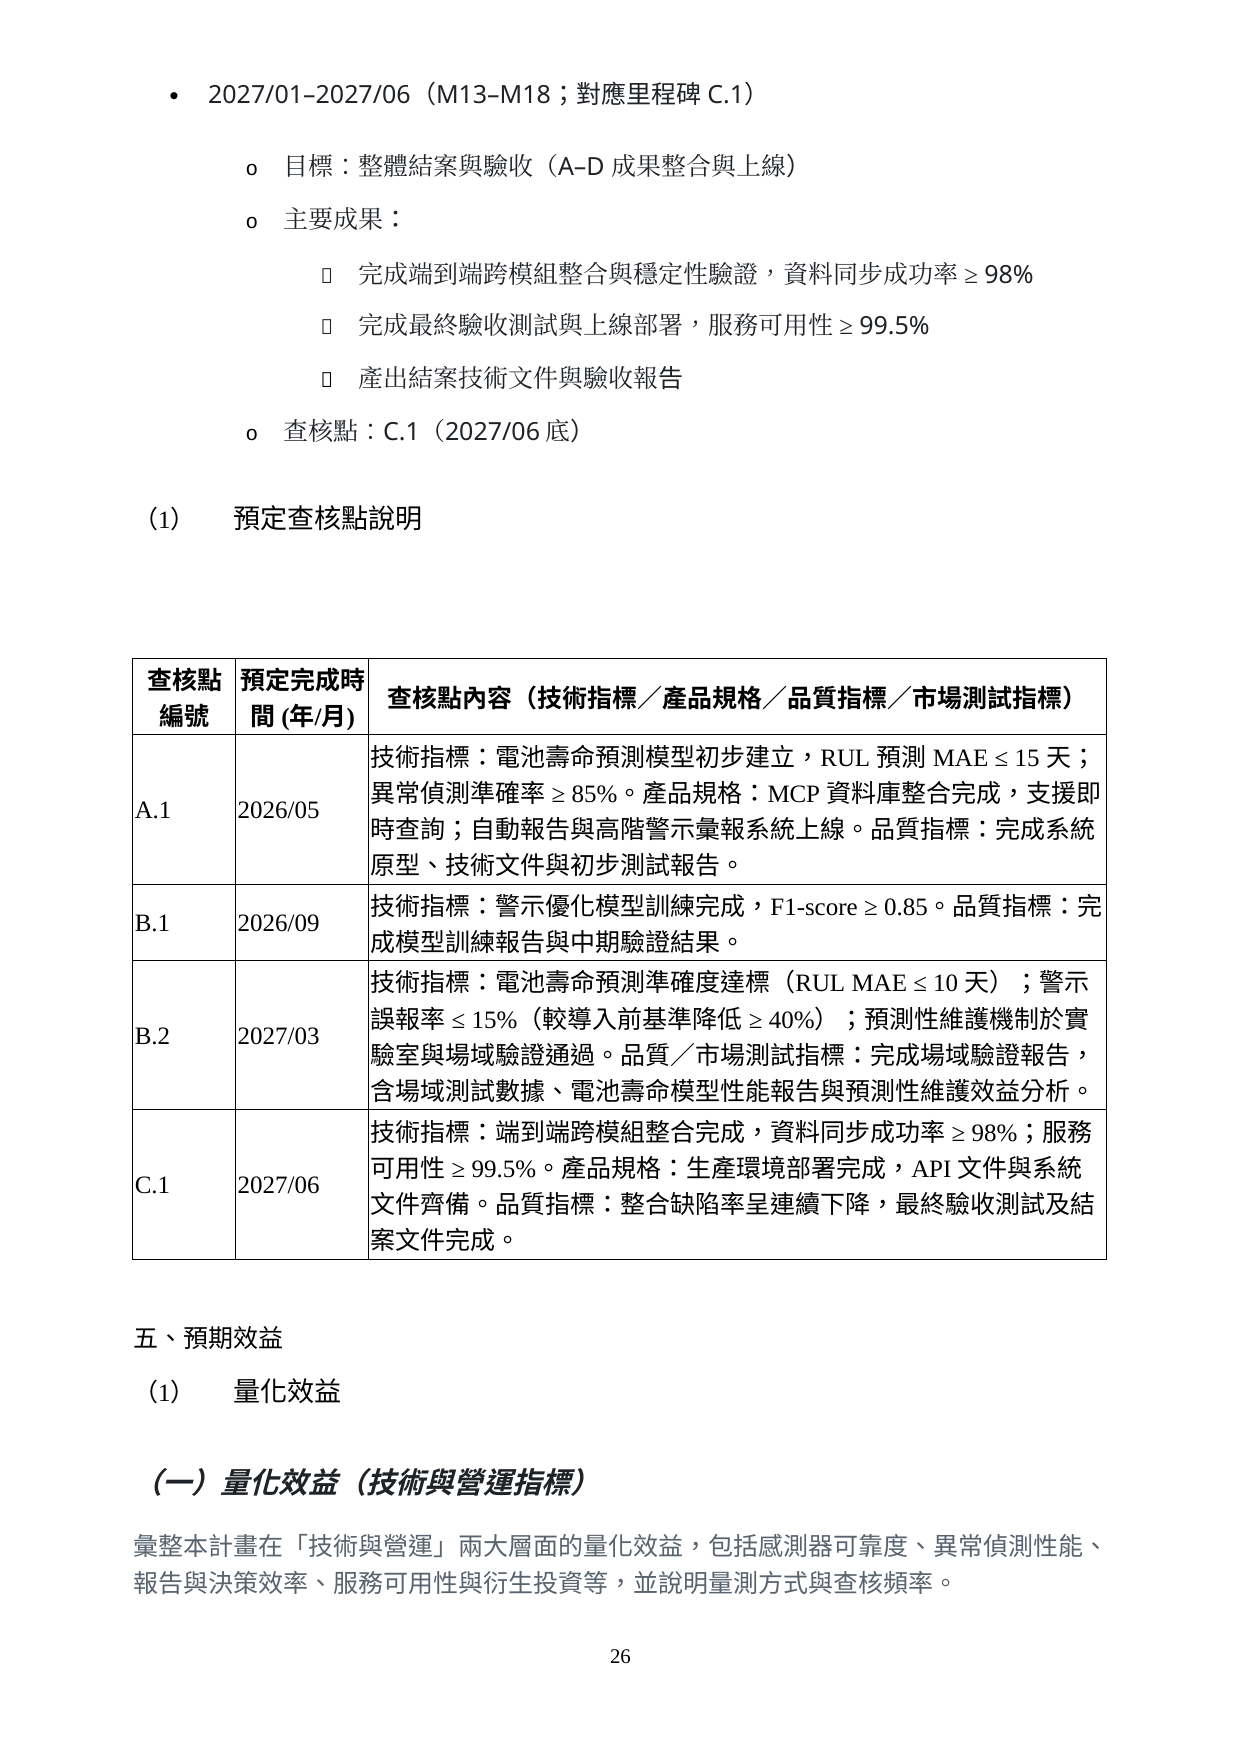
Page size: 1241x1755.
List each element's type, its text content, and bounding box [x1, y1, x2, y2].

table_cell 技術指標：端到端跨模組整合完成，資料同步成功率 ≥ 98%；服務可用性 ≥ 99.5%。產品規格：生產環境部署完成，API 文件與系統文件齊備。品質指標：整合缺陷率呈連續下降，最終驗收測試及結案文件完成。 [369, 1110, 1106, 1258]
table_header 查核點內容（技術指標／產品規格／品質指標／市場測試指標） [369, 659, 1106, 734]
table_cell 技術指標：電池壽命預測模型初步建立，RUL 預測 MAE ≤ 15 天；異常偵測準確率 ≥ 85%。產品規格：MCP 資料庫整合完成，支援即時查詢；自動報告與高階警示彙報系統上線。品質指標：完成系統原型、技術文件與初步測試報告。 [369, 735, 1106, 883]
list 主要成果： [245, 199, 1107, 236]
list 目標：整體結案與驗收（A–D 成果整合與上線） [245, 147, 1107, 183]
table_header 預定完成時間 (年/月) [236, 659, 368, 734]
list 完成端到端跨模組整合與穩定性驗證，資料同步成功率 ≥ 98% [320, 257, 1107, 291]
table_cell C.1 [133, 1110, 235, 1258]
table_cell 2027/06 [236, 1110, 368, 1258]
list 查核點：C.1（2027/06底） [245, 411, 1107, 447]
text 彙整本計畫在「技術與營運」兩大層面的量化效益，包括感測器可靠度、異常偵測性能、報告與決策效率、服務可用性與衍生投資等，並說明量測方式與查核頻率。 [133, 1527, 1107, 1599]
table_cell 2026/05 [236, 735, 368, 883]
table_cell 技術指標：警示優化模型訓練完成，F1-score ≥ 0.85。品質指標：完成模型訓練報告與中期驗證結果。 [369, 885, 1106, 960]
table_header 查核點編號 [133, 659, 235, 734]
table_cell B.1 [133, 885, 235, 960]
table_cell 技術指標：電池壽命預測準確度達標（RUL MAE ≤ 10 天）；警示誤報率 ≤ 15%（較導入前基準降低 ≥ 40%）；預測性維護機制於實驗室與場域驗證通過。品質／市場測試指標：完成場域驗證報告，含場域測試數據、電池壽命模型性能報告與預測性維護效益分析。 [369, 961, 1106, 1109]
subtitle 五、預期效益 [133, 1314, 1107, 1355]
table_cell 2026/09 [236, 885, 368, 960]
list 產出結案技術文件與驗收報告 [320, 358, 1107, 394]
subtitle （一）量化效益（技術與營運指標） [133, 1459, 1107, 1502]
list 預定查核點說明 [133, 495, 1107, 537]
table_cell B.2 [133, 961, 235, 1109]
list 2027/01–2027/06（M13–M18；對應里程碑 C.1） [170, 75, 1107, 111]
list 完成最終驗收測試與上線部署，服務可用性 ≥ 99.5% [320, 307, 1107, 341]
table_cell A.1 [133, 735, 235, 883]
table_cell 2027/03 [236, 961, 368, 1109]
list 量化效益 [133, 1368, 1107, 1409]
